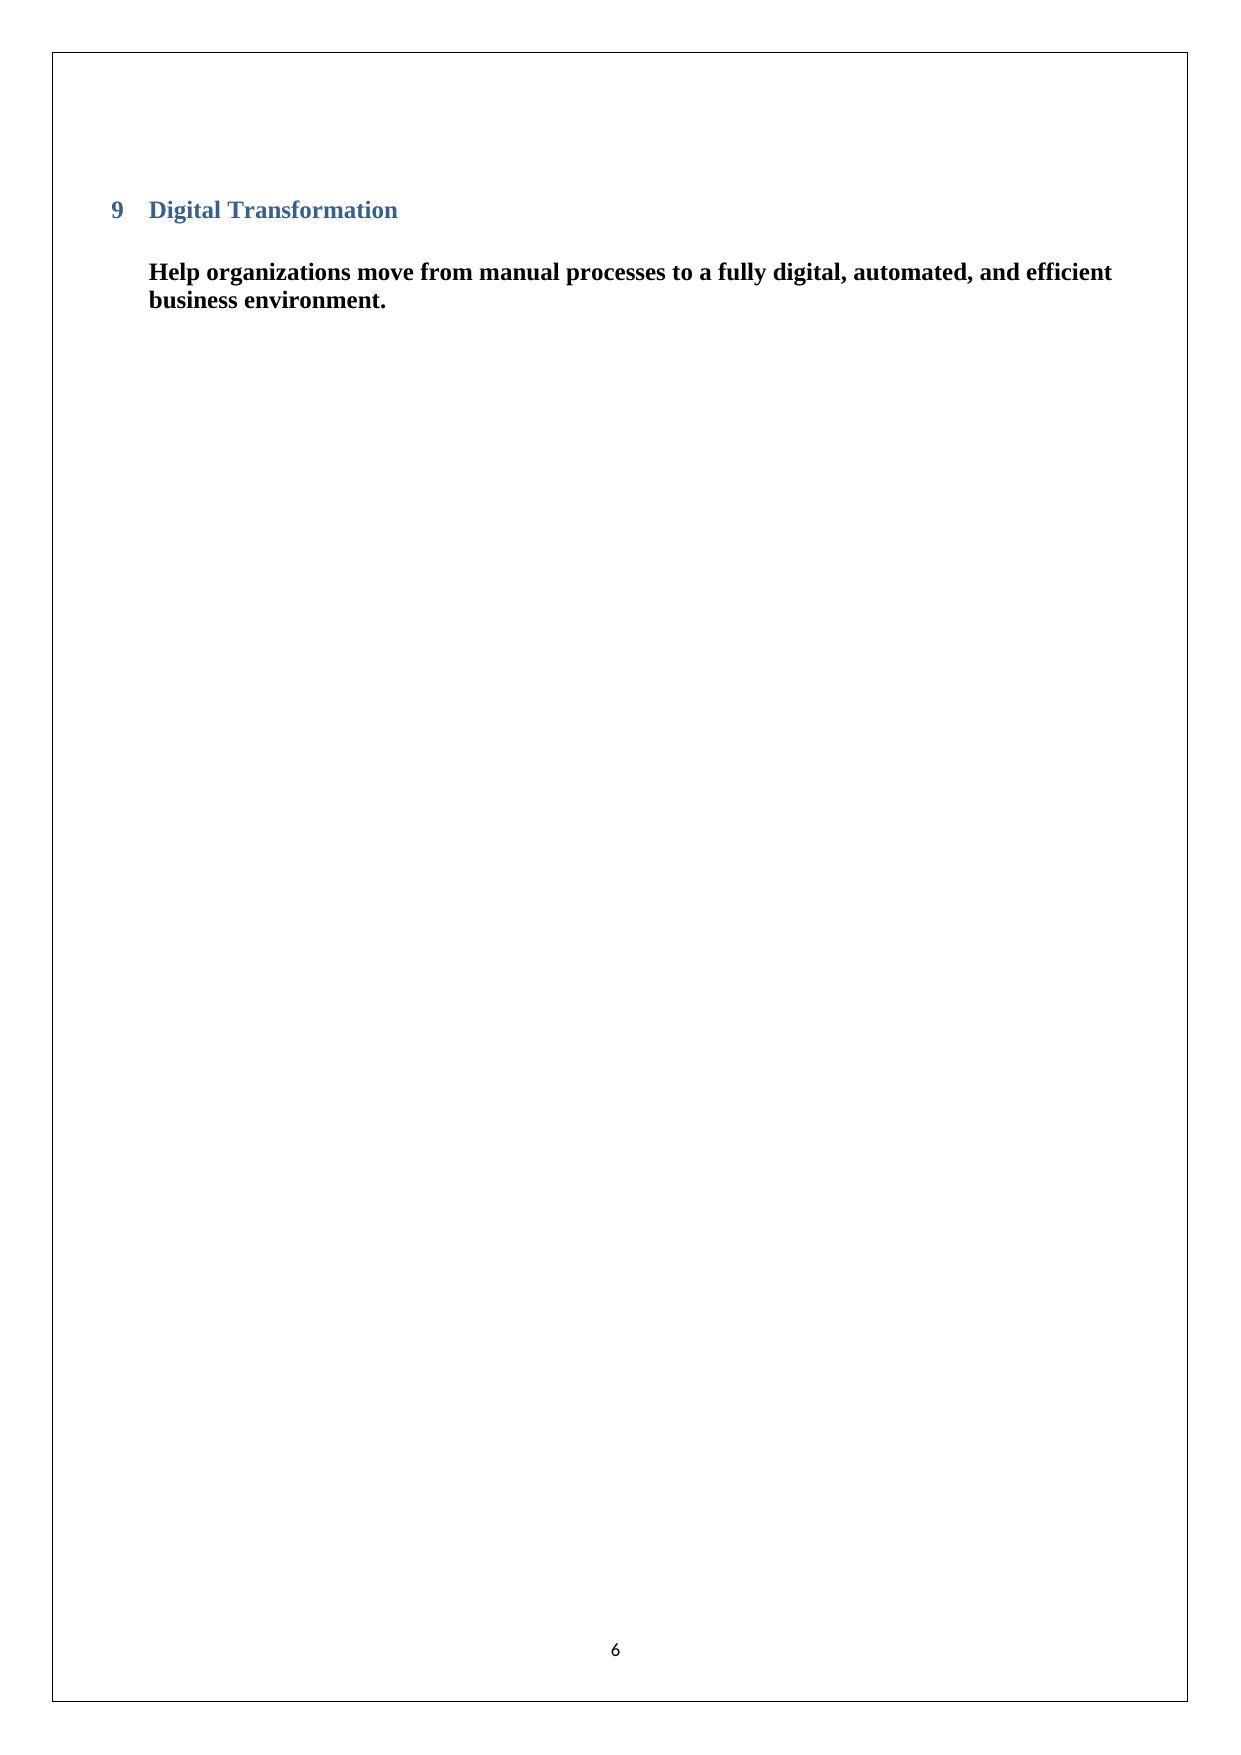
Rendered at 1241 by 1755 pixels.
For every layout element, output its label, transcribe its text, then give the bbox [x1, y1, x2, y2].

list Help organizations move from manual processes to a fully digital, automated, and efficient business environment. [149, 257, 1167, 314]
subtitle Digital Transformation [111, 195, 1167, 223]
